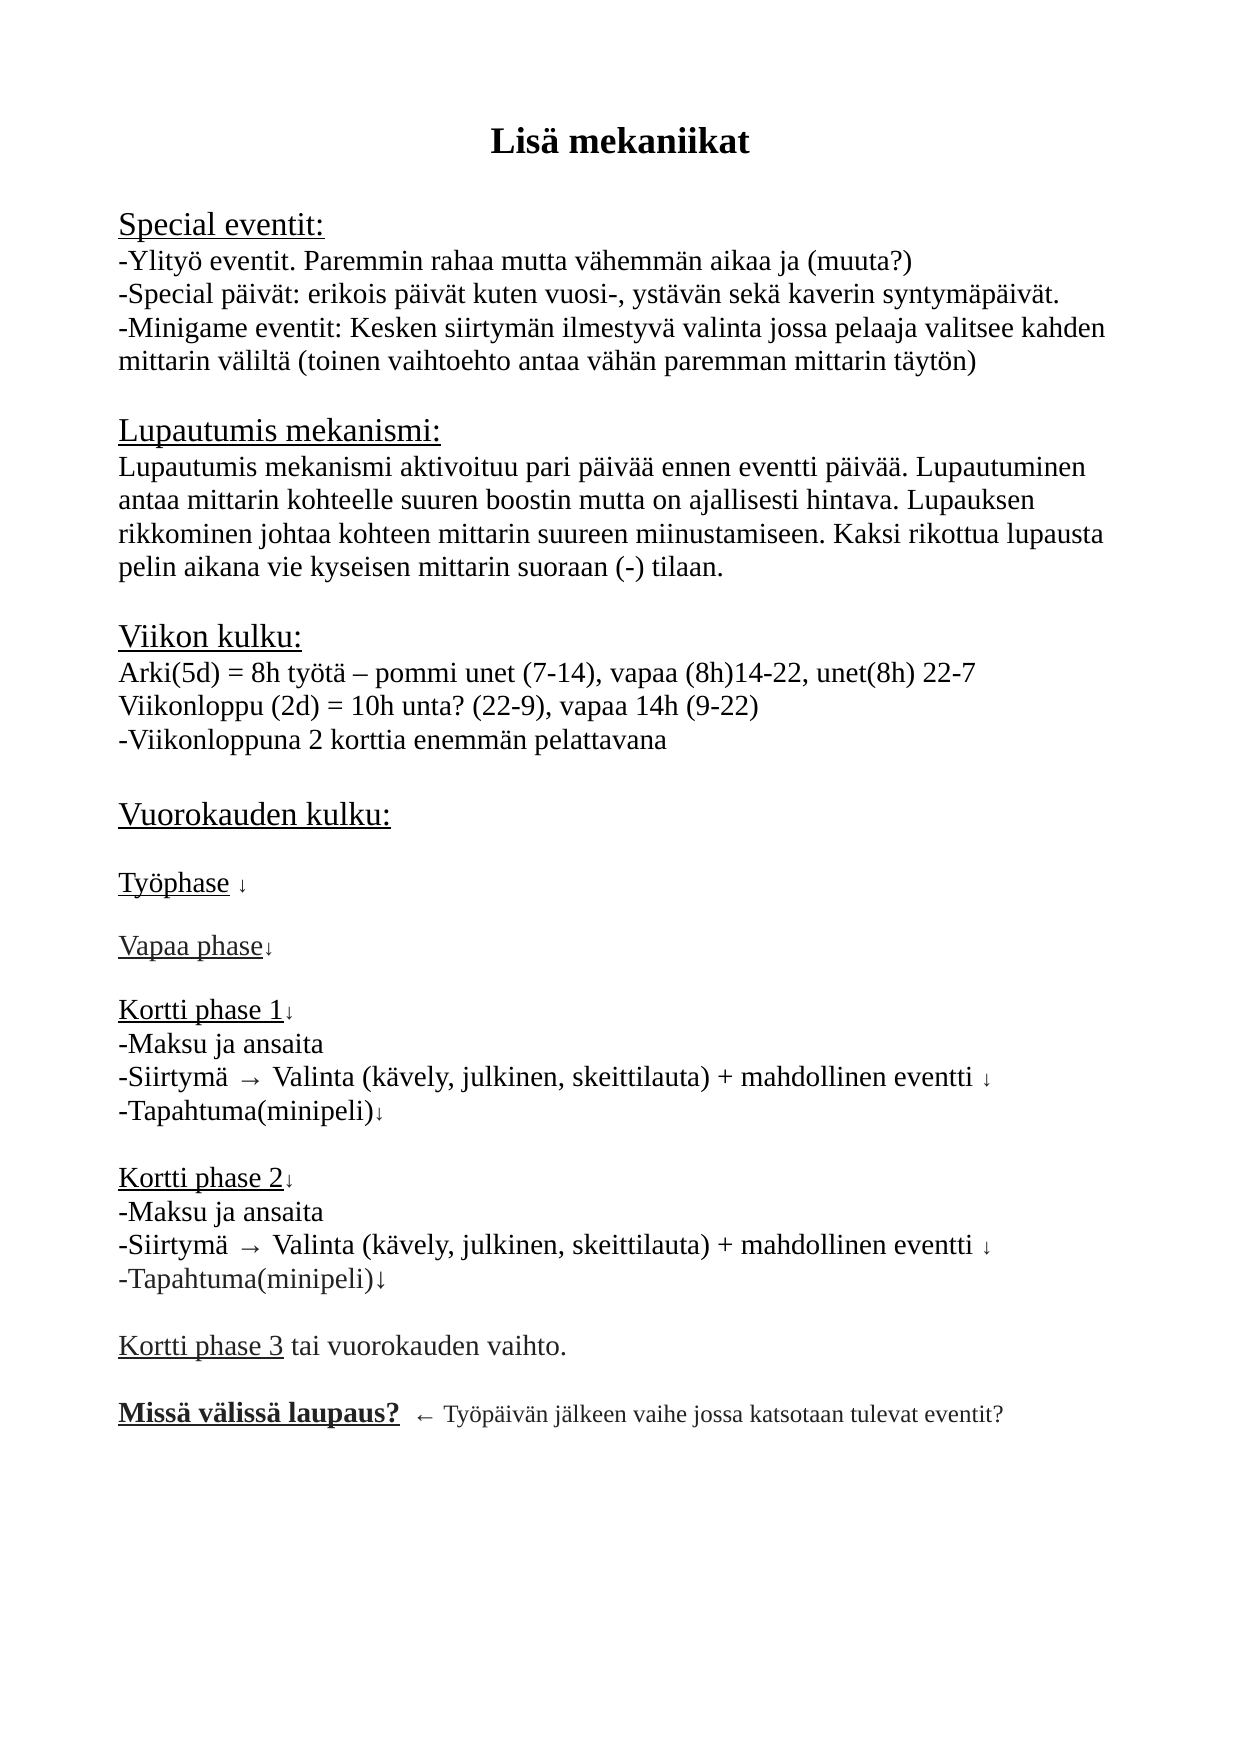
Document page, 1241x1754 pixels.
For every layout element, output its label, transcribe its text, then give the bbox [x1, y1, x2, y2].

text -Tapahtuma(minipeli)↓ [118, 1261, 1122, 1294]
text Vapaa phase↓ [118, 928, 1122, 961]
text Missä välissä laupaus? ← Työpäivän jälkeen vaihe jossa katsotaan tulevat eventit? [118, 1395, 1122, 1428]
text -Special päivät: erikois päivät kuten vuosi-, ystävän sekä kaverin syntymäpäivät. [118, 276, 1122, 310]
text Viikonloppu (2d) = 10h unta? (22-9), vapaa 14h (9-22) [118, 688, 1122, 722]
table_header [118, 961, 146, 992]
text -Viikonloppuna 2 korttia enemmän pelattavana [118, 722, 1122, 755]
text Kortti phase 2↓ [118, 1160, 1122, 1194]
text -Maksu ja ansaita [118, 1026, 1122, 1059]
text Työphase ↓ [118, 866, 1122, 899]
text Kortti phase 1↓ [118, 992, 1122, 1026]
text -Siirtymä → Valinta (kävely, julkinen, skeittilauta) + mahdollinen eventti ↓ [118, 1059, 1122, 1093]
text Lupautumis mekanismi aktivoituu pari päivää ennen eventti päivää. Lupautuminen antaa mittarin kohteelle suuren boostin mutta on ajallisesti hintava. Lupauksen rikkominen johtaa kohteen mittarin suureen miinustamiseen. Kaksi rikottua lupausta pelin aikana vie kyseisen mittarin suoraan (-) tilaan. [118, 449, 1122, 583]
text Lisä mekaniikat [118, 118, 1122, 161]
text -Tapahtuma(minipeli)↓ [118, 1093, 1122, 1127]
text Viikon kulku: [118, 616, 1122, 655]
text Arki(5d) = 8h työtä – pommi unet (7-14), vapaa (8h)14-22, unet(8h) 22-7 [118, 655, 1122, 688]
text -Minigame eventit: Kesken siirtymän ilmestyvä valinta jossa pelaaja valitsee kahden mittarin väliltä (toinen vaihtoehto antaa vähän paremman mittarin täytön) [118, 310, 1122, 377]
text -Siirtymä → Valinta (kävely, julkinen, skeittilauta) + mahdollinen eventti ↓ [118, 1227, 1122, 1261]
text -Maksu ja ansaita [118, 1194, 1122, 1227]
text Lupautumis mekanismi: [118, 410, 1122, 449]
text -Ylityö eventit. Paremmin rahaa mutta vähemmän aikaa ja (muuta?) [118, 243, 1122, 276]
text Special eventit: [118, 204, 1122, 243]
text Kortti phase 3 tai vuorokauden vaihto. [118, 1328, 1122, 1361]
text Vuorokauden kulku: [118, 794, 1122, 832]
